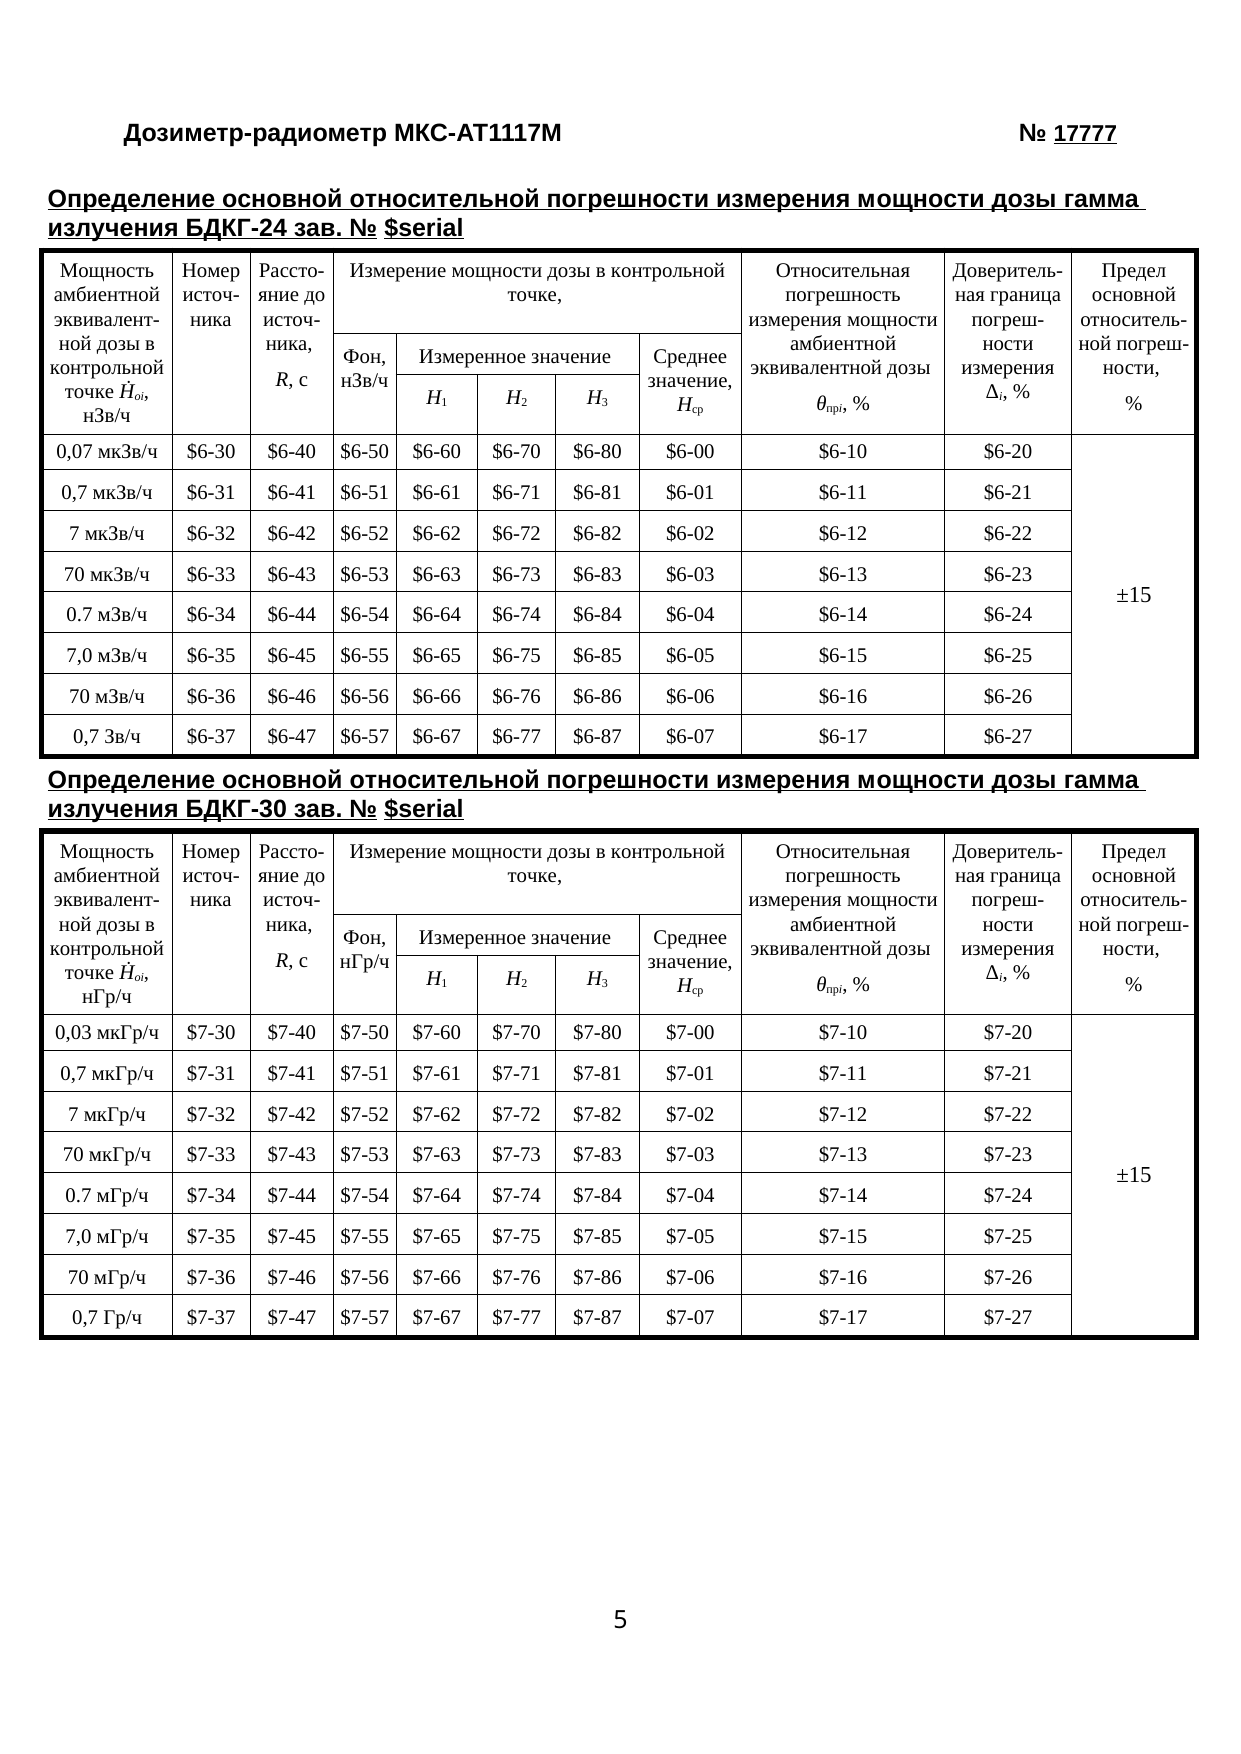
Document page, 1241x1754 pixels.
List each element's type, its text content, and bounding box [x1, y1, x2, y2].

table_cell 70 мкЗв/ч [44, 552, 172, 591]
table_cell $7-00 [640, 1015, 741, 1050]
table_cell $7-10 [742, 1015, 944, 1050]
table_cell $6-81 [556, 470, 639, 510]
table_cell 0,7 Зв/ч [44, 715, 172, 754]
table_cell $7-12 [742, 1092, 944, 1131]
table_cell $6-71 [478, 470, 555, 510]
table_cell $6-36 [173, 674, 250, 713]
table_cell Рассто-яние до источ-ника, R, с [251, 253, 333, 433]
table_cell $6-84 [556, 592, 639, 632]
table_cell 70 мЗв/ч [44, 674, 172, 713]
table_cell $6-86 [556, 674, 639, 713]
table_cell $6-54 [334, 592, 396, 632]
table_cell $6-53 [334, 552, 396, 591]
table_cell $7-86 [556, 1255, 639, 1294]
table_cell $7-21 [945, 1051, 1071, 1091]
table_cell Доверитель-ная граница погреш-ности измерения Δi, % [945, 253, 1071, 433]
table_cell $7-34 [173, 1173, 250, 1213]
table_cell $7-23 [945, 1132, 1071, 1172]
table_cell $6-25 [945, 633, 1071, 673]
table_cell 7 мкГр/ч [44, 1092, 172, 1131]
table_cell 0.7 мЗв/ч [44, 592, 172, 632]
table_cell $6-00 [640, 435, 741, 469]
table_cell $7-35 [173, 1214, 250, 1254]
table_cell H1 [397, 375, 477, 433]
table_cell $7-44 [251, 1173, 333, 1213]
table_cell $6-57 [334, 715, 396, 754]
table_cell $6-66 [397, 674, 477, 713]
table_cell $7-37 [173, 1295, 250, 1335]
table_cell $7-76 [478, 1255, 555, 1294]
table_cell 70 мГр/ч [44, 1255, 172, 1294]
table_cell $6-74 [478, 592, 555, 632]
table_cell Рассто-яние до источ-ника, R, с [251, 834, 333, 1014]
table_cell $6-42 [251, 511, 333, 551]
table_cell $7-54 [334, 1173, 396, 1213]
table_cell Мощность амбиентной эквивалент-ной дозы в контрольной точке Ḣoi, нГр/ч [44, 834, 172, 1014]
table_cell $6-63 [397, 552, 477, 591]
table_cell $7-82 [556, 1092, 639, 1131]
table_cell 0,03 мкГр/ч [44, 1015, 172, 1050]
table_cell $6-43 [251, 552, 333, 591]
table_cell $7-22 [945, 1092, 1071, 1131]
table_cell ±15 [1072, 1015, 1194, 1335]
table_cell Измеренное значение [397, 334, 639, 374]
table_cell $7-24 [945, 1173, 1071, 1213]
table_cell $7-05 [640, 1214, 741, 1254]
table_cell 7 мкЗв/ч [44, 511, 172, 551]
table_cell $6-13 [742, 552, 944, 591]
table_cell $6-16 [742, 674, 944, 713]
table_cell 0.7 мГр/ч [44, 1173, 172, 1213]
table_cell $6-23 [945, 552, 1071, 591]
table_cell Измерение мощности дозы в контрольной точке, [334, 834, 741, 914]
table_cell $7-56 [334, 1255, 396, 1294]
table_cell $6-35 [173, 633, 250, 673]
table_cell $6-73 [478, 552, 555, 591]
table_cell $6-02 [640, 511, 741, 551]
table_cell $6-01 [640, 470, 741, 510]
table_cell $6-32 [173, 511, 250, 551]
table_cell $7-65 [397, 1214, 477, 1254]
table_cell $6-72 [478, 511, 555, 551]
table_cell $7-02 [640, 1092, 741, 1131]
table_cell 7,0 мЗв/ч [44, 633, 172, 673]
table_cell Среднее значение, Hср [640, 915, 741, 1014]
table_cell $6-27 [945, 715, 1071, 754]
table_cell $7-45 [251, 1214, 333, 1254]
table_cell $6-51 [334, 470, 396, 510]
table_cell 0,7 Гр/ч [44, 1295, 172, 1335]
table_cell $7-13 [742, 1132, 944, 1172]
table_cell 0,7 мкГр/ч [44, 1051, 172, 1091]
table_cell $7-74 [478, 1173, 555, 1213]
table_cell H2 [478, 956, 555, 1014]
table_cell $6-64 [397, 592, 477, 632]
table_cell $6-77 [478, 715, 555, 754]
table_cell $7-17 [742, 1295, 944, 1335]
table_cell Номер источ-ника [173, 253, 250, 433]
table_cell $6-17 [742, 715, 944, 754]
table_cell Предел основной относитель-ной погреш-ности, % [1072, 253, 1194, 433]
table_cell $6-85 [556, 633, 639, 673]
table_cell $6-07 [640, 715, 741, 754]
table_cell $6-04 [640, 592, 741, 632]
table_cell $7-50 [334, 1015, 396, 1050]
table_cell $7-63 [397, 1132, 477, 1172]
table_cell Измерение мощности дозы в контрольной точке, [334, 253, 741, 333]
table_cell $6-20 [945, 435, 1071, 469]
table_cell Среднее значение, Hср [640, 334, 741, 433]
table_cell ±15 [1072, 435, 1194, 754]
table_cell $7-25 [945, 1214, 1071, 1254]
table_cell Мощность амбиентной эквивалент-ной дозы в контрольной точке Ḣoi, нЗв/ч [44, 253, 172, 433]
table_cell Фон, нГр/ч [334, 915, 396, 1014]
table_cell $7-30 [173, 1015, 250, 1050]
table_cell $7-14 [742, 1173, 944, 1213]
table_cell $7-71 [478, 1051, 555, 1091]
table_cell $6-52 [334, 511, 396, 551]
table_header Определение основной относительной погрешности измерения мощности дозы гамма излучения БДКГ-24 зав. № $serial [42, 179, 1196, 247]
table_cell $7-26 [945, 1255, 1071, 1294]
table_cell $6-06 [640, 674, 741, 713]
table_cell $6-60 [397, 435, 477, 469]
table_cell $7-66 [397, 1255, 477, 1294]
table_cell $7-01 [640, 1051, 741, 1091]
table_cell Измеренное значение [397, 915, 639, 955]
table_cell H3 [556, 956, 639, 1014]
table_cell $6-05 [640, 633, 741, 673]
table_cell $6-45 [251, 633, 333, 673]
table_cell $6-14 [742, 592, 944, 632]
table_cell $6-37 [173, 715, 250, 754]
table_cell $7-27 [945, 1295, 1071, 1335]
table_cell $7-55 [334, 1214, 396, 1254]
table_cell $7-36 [173, 1255, 250, 1294]
table_cell $7-77 [478, 1295, 555, 1335]
table_cell $6-15 [742, 633, 944, 673]
table_cell Доверитель-ная граница погреш-ности измерения Δi, % [945, 834, 1071, 1014]
table_cell $7-33 [173, 1132, 250, 1172]
table_cell $7-60 [397, 1015, 477, 1050]
table_cell $6-33 [173, 552, 250, 591]
table_cell $7-52 [334, 1092, 396, 1131]
table_cell $6-44 [251, 592, 333, 632]
table_cell $6-62 [397, 511, 477, 551]
table_cell $7-87 [556, 1295, 639, 1335]
table_cell 0,07 мкЗв/ч [44, 435, 172, 469]
table_cell 7,0 мГр/ч [44, 1214, 172, 1254]
table_cell Относительная погрешность измерения мощности амбиентной эквивалентной дозы θпрi, % [742, 834, 944, 1014]
table_cell $6-34 [173, 592, 250, 632]
table_cell $7-31 [173, 1051, 250, 1091]
table_cell $6-70 [478, 435, 555, 469]
table_cell $7-41 [251, 1051, 333, 1091]
table_cell $6-55 [334, 633, 396, 673]
table_cell $7-07 [640, 1295, 741, 1335]
table_cell 70 мкГр/ч [44, 1132, 172, 1172]
table_cell $7-03 [640, 1132, 741, 1172]
table_cell $6-10 [742, 435, 944, 469]
table_cell 0,7 мкЗв/ч [44, 470, 172, 510]
table_cell $6-47 [251, 715, 333, 754]
table_cell $7-70 [478, 1015, 555, 1050]
table_cell $7-64 [397, 1173, 477, 1213]
table_cell $6-24 [945, 592, 1071, 632]
table_cell $6-11 [742, 470, 944, 510]
table_cell Предел основной относитель-ной погреш-ности, % [1072, 834, 1194, 1014]
table_cell $7-04 [640, 1173, 741, 1213]
table_cell H1 [397, 956, 477, 1014]
table_cell $7-32 [173, 1092, 250, 1131]
table_cell $7-40 [251, 1015, 333, 1050]
table_cell $6-46 [251, 674, 333, 713]
table_cell $7-06 [640, 1255, 741, 1294]
table_cell $6-65 [397, 633, 477, 673]
table_cell $6-03 [640, 552, 741, 591]
table_cell Номер источ-ника [173, 834, 250, 1014]
table_cell $6-76 [478, 674, 555, 713]
table_cell $7-81 [556, 1051, 639, 1091]
table_cell $6-82 [556, 511, 639, 551]
table_cell $7-53 [334, 1132, 396, 1172]
table_cell $7-11 [742, 1051, 944, 1091]
table_cell $6-22 [945, 511, 1071, 551]
table_cell $6-12 [742, 511, 944, 551]
table_cell H3 [556, 375, 639, 433]
table_cell $6-87 [556, 715, 639, 754]
table_cell $6-56 [334, 674, 396, 713]
table_cell $7-61 [397, 1051, 477, 1091]
table_cell $7-80 [556, 1015, 639, 1050]
table_cell $7-46 [251, 1255, 333, 1294]
table_cell $7-16 [742, 1255, 944, 1294]
table_cell $7-51 [334, 1051, 396, 1091]
table_cell $7-84 [556, 1173, 639, 1213]
table_cell $6-61 [397, 470, 477, 510]
table_cell $7-85 [556, 1214, 639, 1254]
table_cell $6-83 [556, 552, 639, 591]
table_cell $7-15 [742, 1214, 944, 1254]
table_cell $6-30 [173, 435, 250, 469]
table_cell $7-57 [334, 1295, 396, 1335]
table_cell $7-72 [478, 1092, 555, 1131]
table_header Определение основной относительной погрешности измерения мощности дозы гамма излучения БДКГ-30 зав. № $serial [42, 759, 1196, 828]
table_cell $7-75 [478, 1214, 555, 1254]
table_cell $6-26 [945, 674, 1071, 713]
table_cell $7-42 [251, 1092, 333, 1131]
table_cell $6-41 [251, 470, 333, 510]
table_cell Фон, нЗв/ч [334, 334, 396, 433]
table_cell $6-50 [334, 435, 396, 469]
table_cell $6-75 [478, 633, 555, 673]
table_cell $7-67 [397, 1295, 477, 1335]
table_cell $6-67 [397, 715, 477, 754]
table_cell $7-73 [478, 1132, 555, 1172]
table_cell $7-62 [397, 1092, 477, 1131]
table_cell $6-31 [173, 470, 250, 510]
table_cell $7-20 [945, 1015, 1071, 1050]
table_cell $7-47 [251, 1295, 333, 1335]
table_cell $6-80 [556, 435, 639, 469]
table_cell $7-43 [251, 1132, 333, 1172]
table_cell H2 [478, 375, 555, 433]
table_cell $6-21 [945, 470, 1071, 510]
table_cell $6-40 [251, 435, 333, 469]
table_cell $7-83 [556, 1132, 639, 1172]
table_cell Относительная погрешность измерения мощности амбиентной эквивалентной дозы θпрi, % [742, 253, 944, 433]
